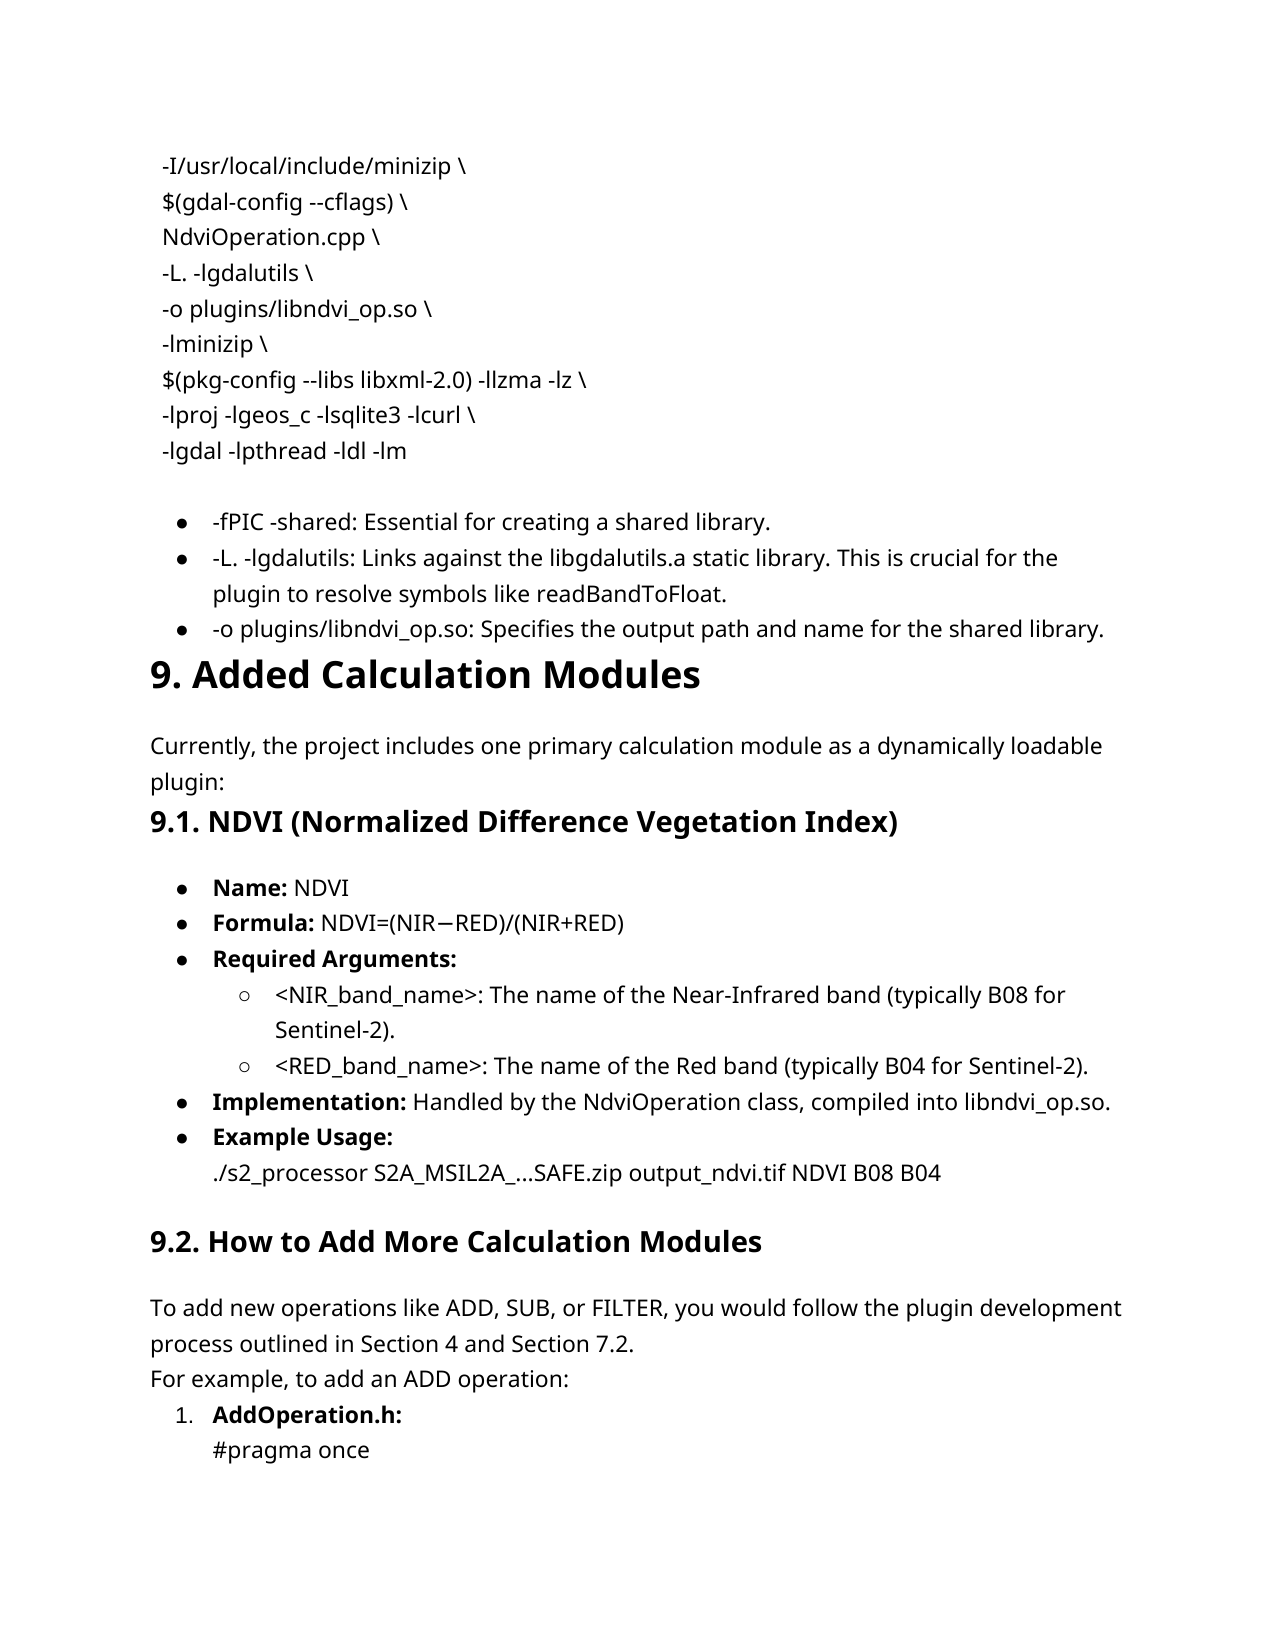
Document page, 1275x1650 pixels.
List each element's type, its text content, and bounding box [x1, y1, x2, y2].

text For example, to add an ADD operation: [150, 1363, 1125, 1394]
list Required Arguments: [175, 943, 1125, 974]
text -I/usr/local/include/minizip \ $(gdal-config --cflags) \ NdviOperation.cpp \ -L. -lgdalutils \ -o plugins/libndvi_op.so \ -lminizip \ $(pkg-config --libs libxml-2.0) -llzma -lz \ -lproj -lgeos_c -lsqlite3 -lcurl \ -lgdal -lpthread -ldl -lm [150, 150, 1125, 502]
list Name: NDVI [175, 872, 1125, 903]
list Formula: NDVI=(NIR−RED)/(NIR+RED) [175, 907, 1125, 939]
subtitle 9.2. How to Add More Calculation Modules [150, 1222, 1125, 1261]
list -o plugins/libndvi_op.so: Specifies the output path and name for the shared library. [175, 613, 1125, 644]
text Currently, the project includes one primary calculation module as a dynamically loadable plugin: [150, 730, 1125, 797]
list -L. -lgdalutils: Links against the libgdalutils.a static library. This is crucial for the plugin to resolve symbols like readBandToFloat. [175, 542, 1125, 609]
subtitle 9. Added Calculation Modules [150, 649, 1125, 700]
list Example Usage: ./s2_processor S2A_MSIL2A_...SAFE.zip output_ndvi.tif NDVI B08 B04 [175, 1121, 1125, 1218]
text To add new operations like ADD, SUB, or FILTER, you would follow the plugin development process outlined in Section 4 and Section 7.2. [150, 1292, 1125, 1359]
list -fPIC -shared: Essential for creating a shared library. [175, 506, 1125, 537]
list AddOperation.h: #pragma once [175, 1399, 1125, 1466]
subtitle 9.1. NDVI (Normalized Difference Vegetation Index) [150, 802, 1125, 841]
list Implementation: Handled by the NdviOperation class, compiled into libndvi_op.so. [175, 1086, 1125, 1117]
list <NIR_band_name>: The name of the Near-Infrared band (typically B08 for Sentinel-2). [237, 979, 1125, 1046]
list <RED_band_name>: The name of the Red band (typically B04 for Sentinel-2). [237, 1050, 1125, 1081]
